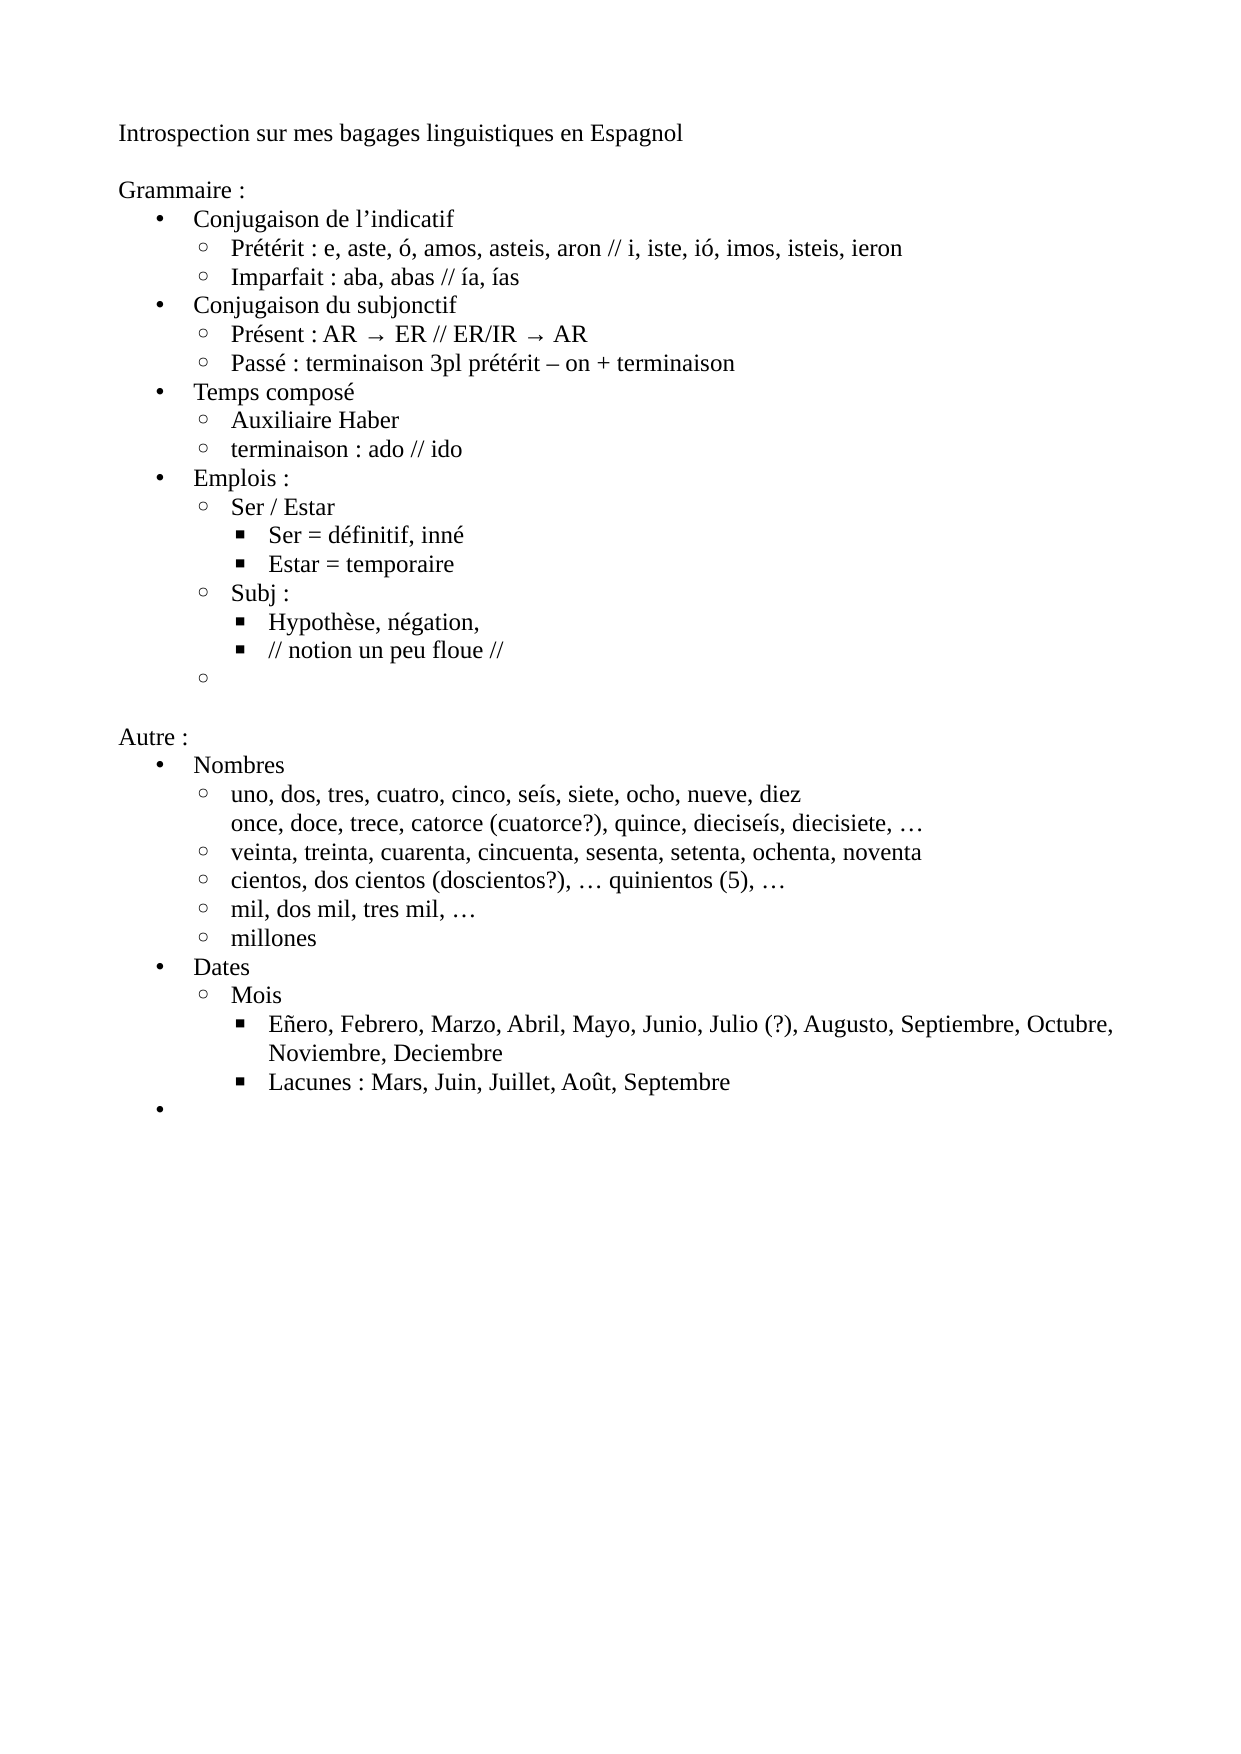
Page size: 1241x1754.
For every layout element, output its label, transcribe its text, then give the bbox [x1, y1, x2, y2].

list Conjugaison de l’indicatif [156, 204, 1122, 233]
list millones [193, 923, 1122, 952]
list Hypothèse, négation, [231, 607, 1122, 636]
list Présent : AR → ER // ER/IR → AR [193, 319, 1122, 348]
list Temps composé [156, 377, 1122, 406]
list Ser = définitif, inné [231, 521, 1122, 549]
list Lacunes : Mars, Juin, Juillet, Août, Septembre [231, 1067, 1122, 1096]
list Dates [156, 952, 1122, 981]
list Imparfait : aba, abas // ía, ías [193, 262, 1122, 291]
list Eñero, Febrero, Marzo, Abril, Mayo, Junio, Julio (?), Augusto, Septiembre, Octubre, Noviembre, Deciembre [231, 1009, 1122, 1067]
list Prétérit : e, aste, ó, amos, asteis, aron // i, iste, ió, imos, isteis, ieron [193, 233, 1122, 262]
list uno, dos, tres, cuatro, cinco, seís, siete, ocho, nueve, diez [193, 779, 1122, 808]
list cientos, dos cientos (doscientos?), … quinientos (5), … [193, 866, 1122, 894]
list terminaison : ado // ido [193, 434, 1122, 463]
list Estar = temporaire [231, 549, 1122, 578]
list veinta, treinta, cuarenta, cincuenta, sesenta, setenta, ochenta, noventa [193, 837, 1122, 866]
list Subj : [193, 578, 1122, 607]
list Auxiliaire Haber [193, 406, 1122, 434]
list Ser / Estar [193, 492, 1122, 521]
list once, doce, trece, catorce (cuatorce?), quince, dieciseís, diecisiete, … [193, 808, 1122, 837]
list Nombres [156, 751, 1122, 779]
list Mois [193, 981, 1122, 1009]
list Emplois : [156, 463, 1122, 492]
text Autre : [118, 722, 1122, 751]
text Introspection sur mes bagages linguistiques en Espagnol [118, 118, 1122, 147]
list Passé : terminaison 3pl prétérit – on + terminaison [193, 348, 1122, 377]
list Conjugaison du subjonctif [156, 291, 1122, 319]
list // notion un peu floue // [231, 636, 1122, 664]
text Grammaire : [118, 176, 1122, 204]
list mil, dos mil, tres mil, … [193, 894, 1122, 923]
